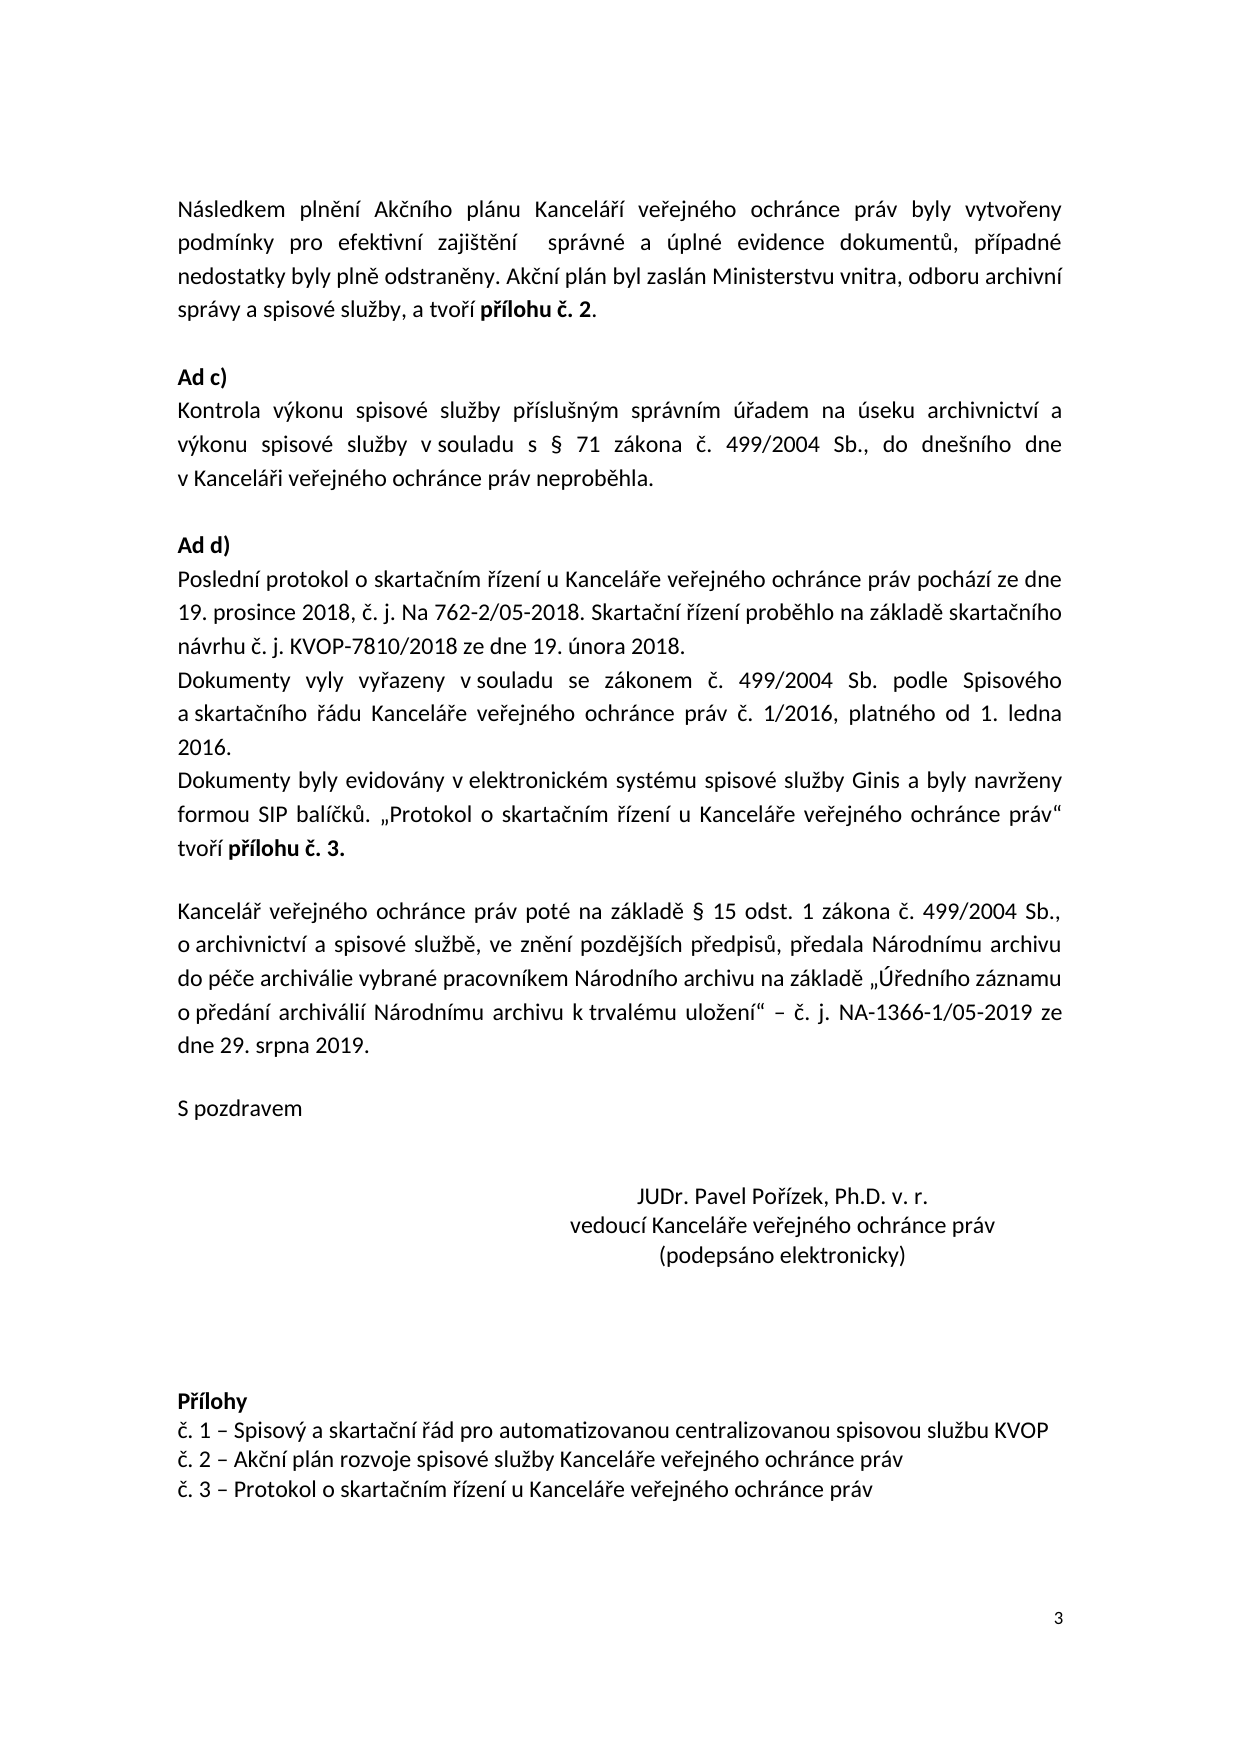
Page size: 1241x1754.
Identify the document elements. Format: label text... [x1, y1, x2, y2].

text Dokumenty vyly vyřazeny v souladu se zákonem č. 499/2004 Sb. podle Spisového a skartačního řádu Kanceláře veřejného ochránce práv č. 1/2016, platného od 1. ledna 2016. [177, 665, 1063, 761]
text č. 2 – Akční plán rozvoje spisové služby Kanceláře veřejného ochránce práv [177, 1444, 1063, 1474]
text JUDr. Pavel Pořízek, Ph.D. v. r. [502, 1181, 1063, 1210]
text č. 3 – Protokol o skartačním řízení u Kanceláře veřejného ochránce práv [177, 1474, 1063, 1503]
text Dokumenty byly evidovány v elektronickém systému spisové služby Ginis a byly navrženy formou SIP balíčků. „Protokol o skartačním řízení u Kanceláře veřejného ochránce práv“ tvoří přílohu č. 3. [177, 766, 1063, 862]
text vedoucí Kanceláře veřejného ochránce práv [502, 1210, 1063, 1240]
text Ad d) [177, 530, 1063, 559]
text (podepsáno elektronicky) [502, 1240, 1063, 1269]
text Poslední protokol o skartačním řízení u Kanceláře veřejného ochránce práv pochází ze dne 19. prosince 2018, č. j. Na 762-2/05-2018. Skartační řízení proběhlo na základě skartačního návrhu č. j. KVOP-7810/2018 ze dne 19. února 2018. [177, 564, 1063, 660]
text Kontrola výkonu spisové služby příslušným správním úřadem na úseku archivnictví a výkonu spisové služby v souladu s § 71 zákona č. 499/2004 Sb., do dnešního dne v Kanceláři veřejného ochránce práv neproběhla. [177, 396, 1063, 492]
text Kancelář veřejného ochránce práv poté na základě § 15 odst. 1 zákona č. 499/2004 Sb., o archivnictví a spisové službě, ve znění pozdějších předpisů, předala Národnímu archivu do péče archiválie vybrané pracovníkem Národního archivu na základě „Úředního záznamu o předání archiválií Národnímu archivu k trvalému uložení“ – č. j. NA-1366-1/05-2019 ze dne 29. srpna 2019. [177, 896, 1063, 1060]
text Přílohy [177, 1386, 1063, 1415]
text č. 1 – Spisový a skartační řád pro automatizovanou centralizovanou spisovou službu KVOP [177, 1415, 1063, 1444]
text S pozdravem [177, 1093, 1063, 1123]
text Následkem plnění Akčního plánu Kanceláří veřejného ochránce práv byly vytvořeny podmínky pro efektivní zajištění správné a úplné evidence dokumentů, případné nedostatky byly plně odstraněny. Akční plán byl zaslán Ministerstvu vnitra, odboru archivní správy a spisové služby, a tvoří přílohu č. 2. [177, 194, 1063, 324]
text Ad c) [177, 362, 1063, 391]
